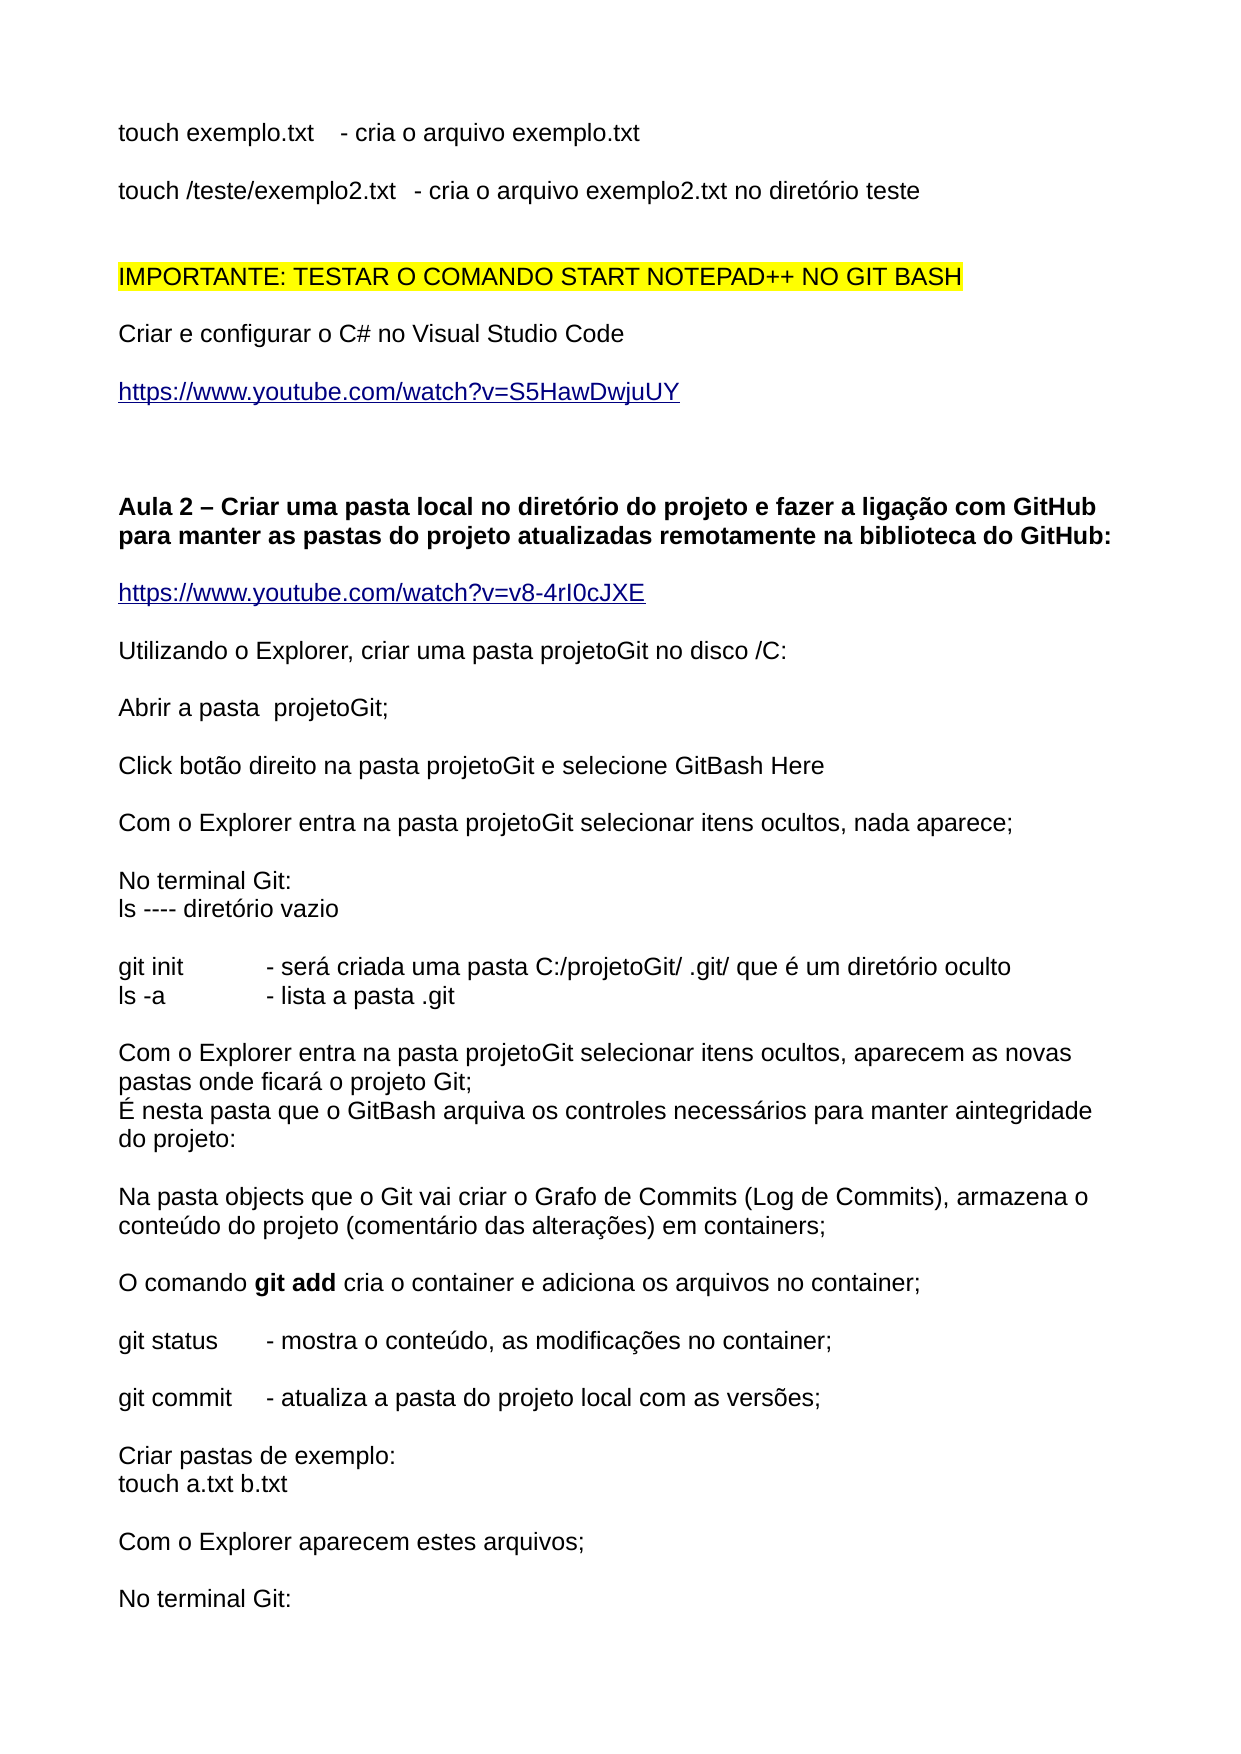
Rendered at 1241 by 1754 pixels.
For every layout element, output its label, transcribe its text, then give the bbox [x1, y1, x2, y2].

text Abrir a pasta projetoGit; [118, 693, 1122, 722]
text ls -a - lista a pasta .git [118, 981, 1122, 1009]
text Aula 2 – Criar uma pasta local no diretório do projeto e fazer a ligação com GitHub para manter as pastas do projeto atualizadas remotamente na biblioteca do GitHub: [118, 492, 1122, 549]
text git commit - atualiza a pasta do projeto local com as versões; [118, 1383, 1122, 1412]
text touch exemplo.txt - cria o arquivo exemplo.txt [118, 118, 1122, 147]
text É nesta pasta que o GitBash arquiva os controles necessários para manter aintegridade do projeto: [118, 1096, 1122, 1153]
text ls ---- diretório vazio [118, 894, 1122, 923]
text Criar e configurar o C# no Visual Studio Code [118, 319, 1122, 348]
text No terminal Git: [118, 1584, 1122, 1613]
text O comando git add cria o container e adiciona os arquivos no container; [118, 1268, 1122, 1297]
text Click botão direito na pasta projetoGit e selecione GitBash Here [118, 751, 1122, 779]
text Criar pastas de exemplo: [118, 1441, 1122, 1469]
text Com o Explorer entra na pasta projetoGit selecionar itens ocultos, aparecem as novas pastas onde ficará o projeto Git; [118, 1038, 1122, 1096]
text git status - mostra o conteúdo, as modificações no container; [118, 1326, 1122, 1354]
text IMPORTANTE: TESTAR O COMANDO START NOTEPAD++ NO GIT BASH [118, 262, 1122, 291]
text No terminal Git: [118, 866, 1122, 894]
text Com o Explorer entra na pasta projetoGit selecionar itens ocultos, nada aparece; [118, 808, 1122, 837]
text touch a.txt b.txt [118, 1469, 1122, 1498]
text Utilizando o Explorer, criar uma pasta projetoGit no disco /C: [118, 636, 1122, 664]
text Com o Explorer aparecem estes arquivos; [118, 1527, 1122, 1556]
text Na pasta objects que o Git vai criar o Grafo de Commits (Log de Commits), armazena o conteúdo do projeto (comentário das alterações) em containers; [118, 1182, 1122, 1239]
text git init - será criada uma pasta C:/projetoGit/ .git/ que é um diretório oculto [118, 952, 1122, 981]
text https://www.youtube.com/watch?v=S5HawDwjuUY [118, 377, 1122, 406]
text touch /teste/exemplo2.txt - cria o arquivo exemplo2.txt no diretório teste [118, 176, 1122, 204]
text https://www.youtube.com/watch?v=v8-4rI0cJXE [118, 578, 1122, 607]
